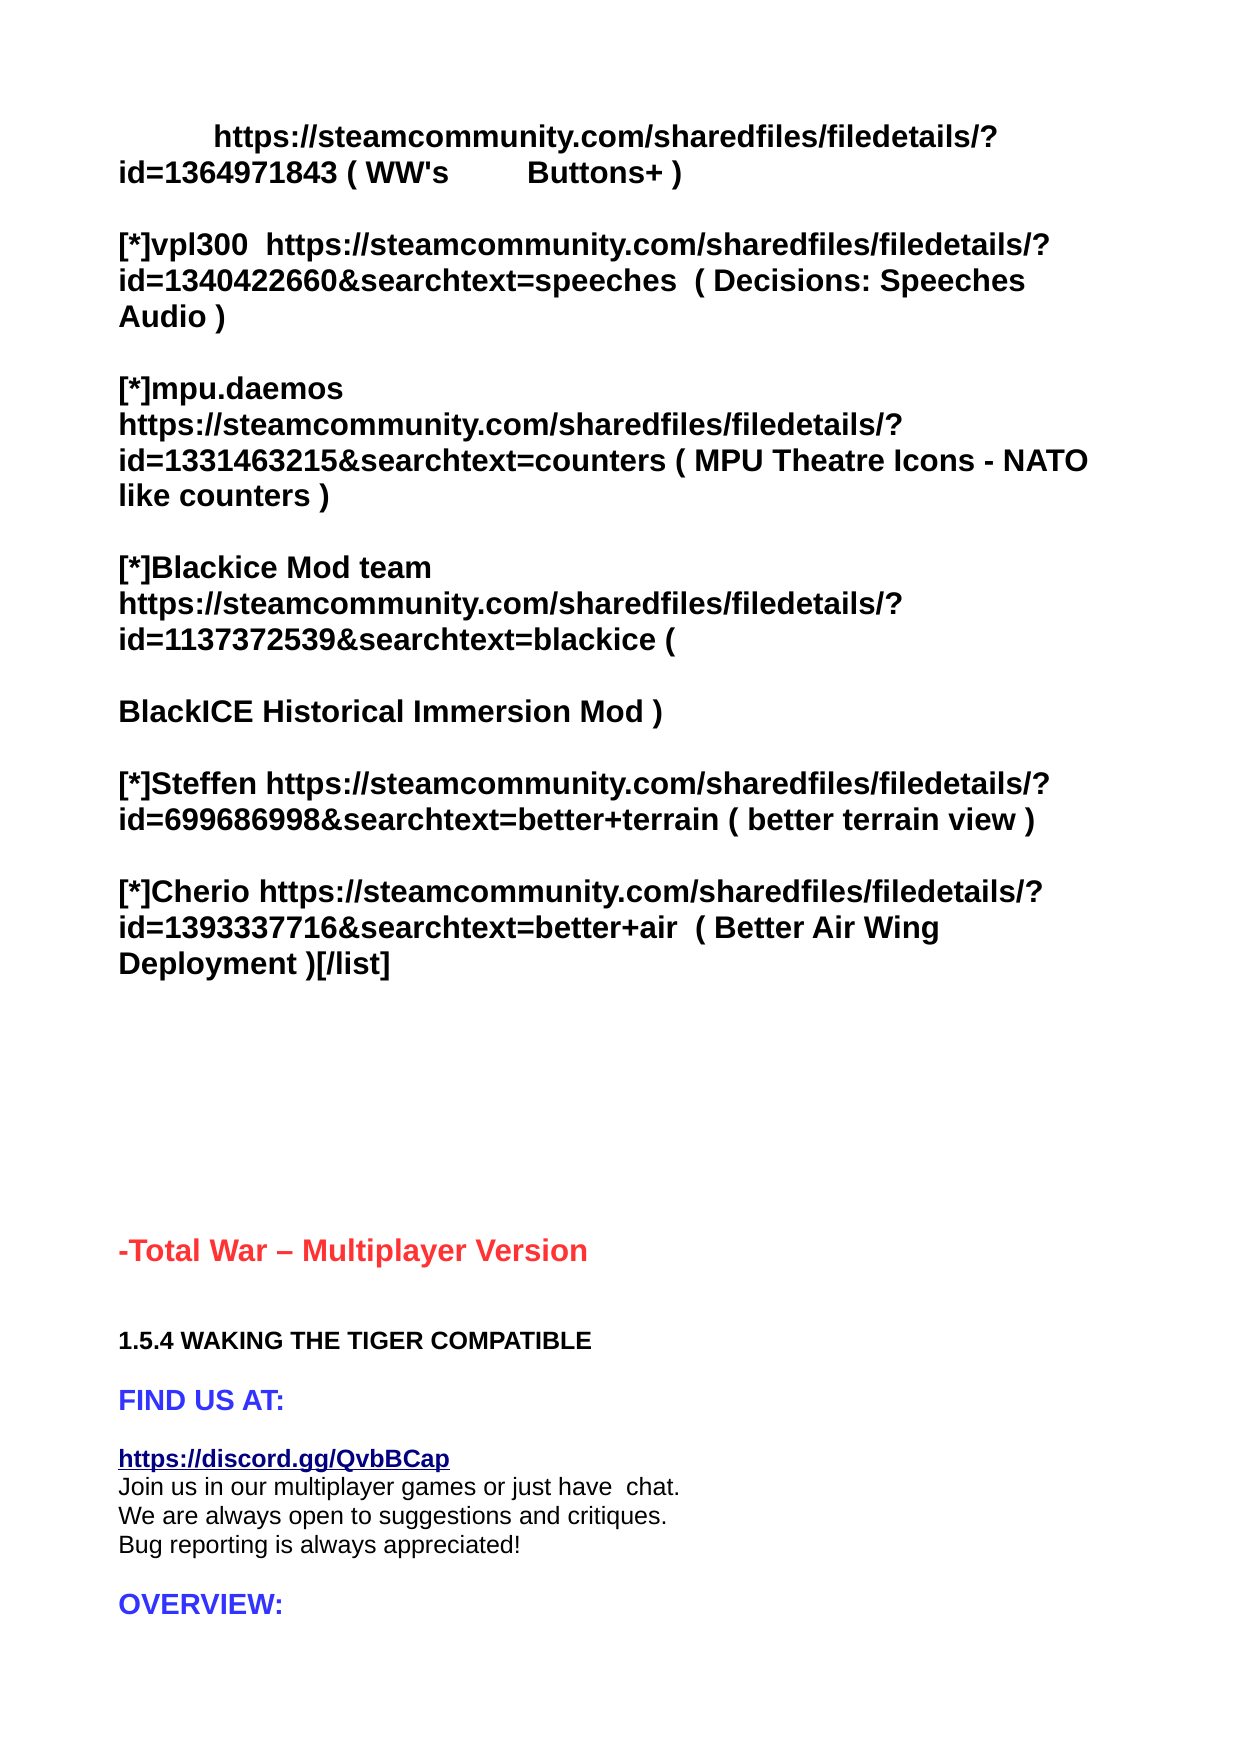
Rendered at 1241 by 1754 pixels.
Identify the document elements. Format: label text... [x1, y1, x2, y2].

text BlackICE Historical Immersion Mod ) [118, 693, 1122, 729]
text We are always open to suggestions and critiques. [118, 1501, 1122, 1530]
text FIND US AT: [118, 1383, 1122, 1417]
text Bug reporting is always appreciated! [118, 1530, 1122, 1558]
text OVERVIEW: [118, 1587, 1122, 1621]
text Join us in our multiplayer games or just have chat. [118, 1472, 1122, 1501]
text [*]mpu.daemos https://steamcommunity.com/sharedfiles/filedetails/?id=1331463215&searchtext=counters ( MPU Theatre Icons - NATO like counters ) [118, 370, 1122, 513]
text https://discord.gg/QvbBCap [118, 1443, 1122, 1472]
text https://steamcommunity.com/sharedfiles/filedetails/?id=1364971843 ( WW's Buttons+ ) [118, 118, 1122, 190]
text -Total War – Multiplayer Version [118, 1232, 1122, 1268]
text [*]Blackice Mod team https://steamcommunity.com/sharedfiles/filedetails/?id=1137372539&searchtext=blackice ( [118, 549, 1122, 657]
text [*]Cherio https://steamcommunity.com/sharedfiles/filedetails/?id=1393337716&searchtext=better+air ( Better Air Wing Deployment )[/list] [118, 873, 1122, 981]
text [*]Steffen https://steamcommunity.com/sharedfiles/filedetails/?id=699686998&searchtext=better+terrain ( better terrain view ) [118, 765, 1122, 837]
text [*]vpl300 https://steamcommunity.com/sharedfiles/filedetails/?id=1340422660&searchtext=speeches ( Decisions: Speeches Audio ) [118, 226, 1122, 334]
text 1.5.4 WAKING THE TIGER COMPATIBLE [118, 1326, 1122, 1354]
